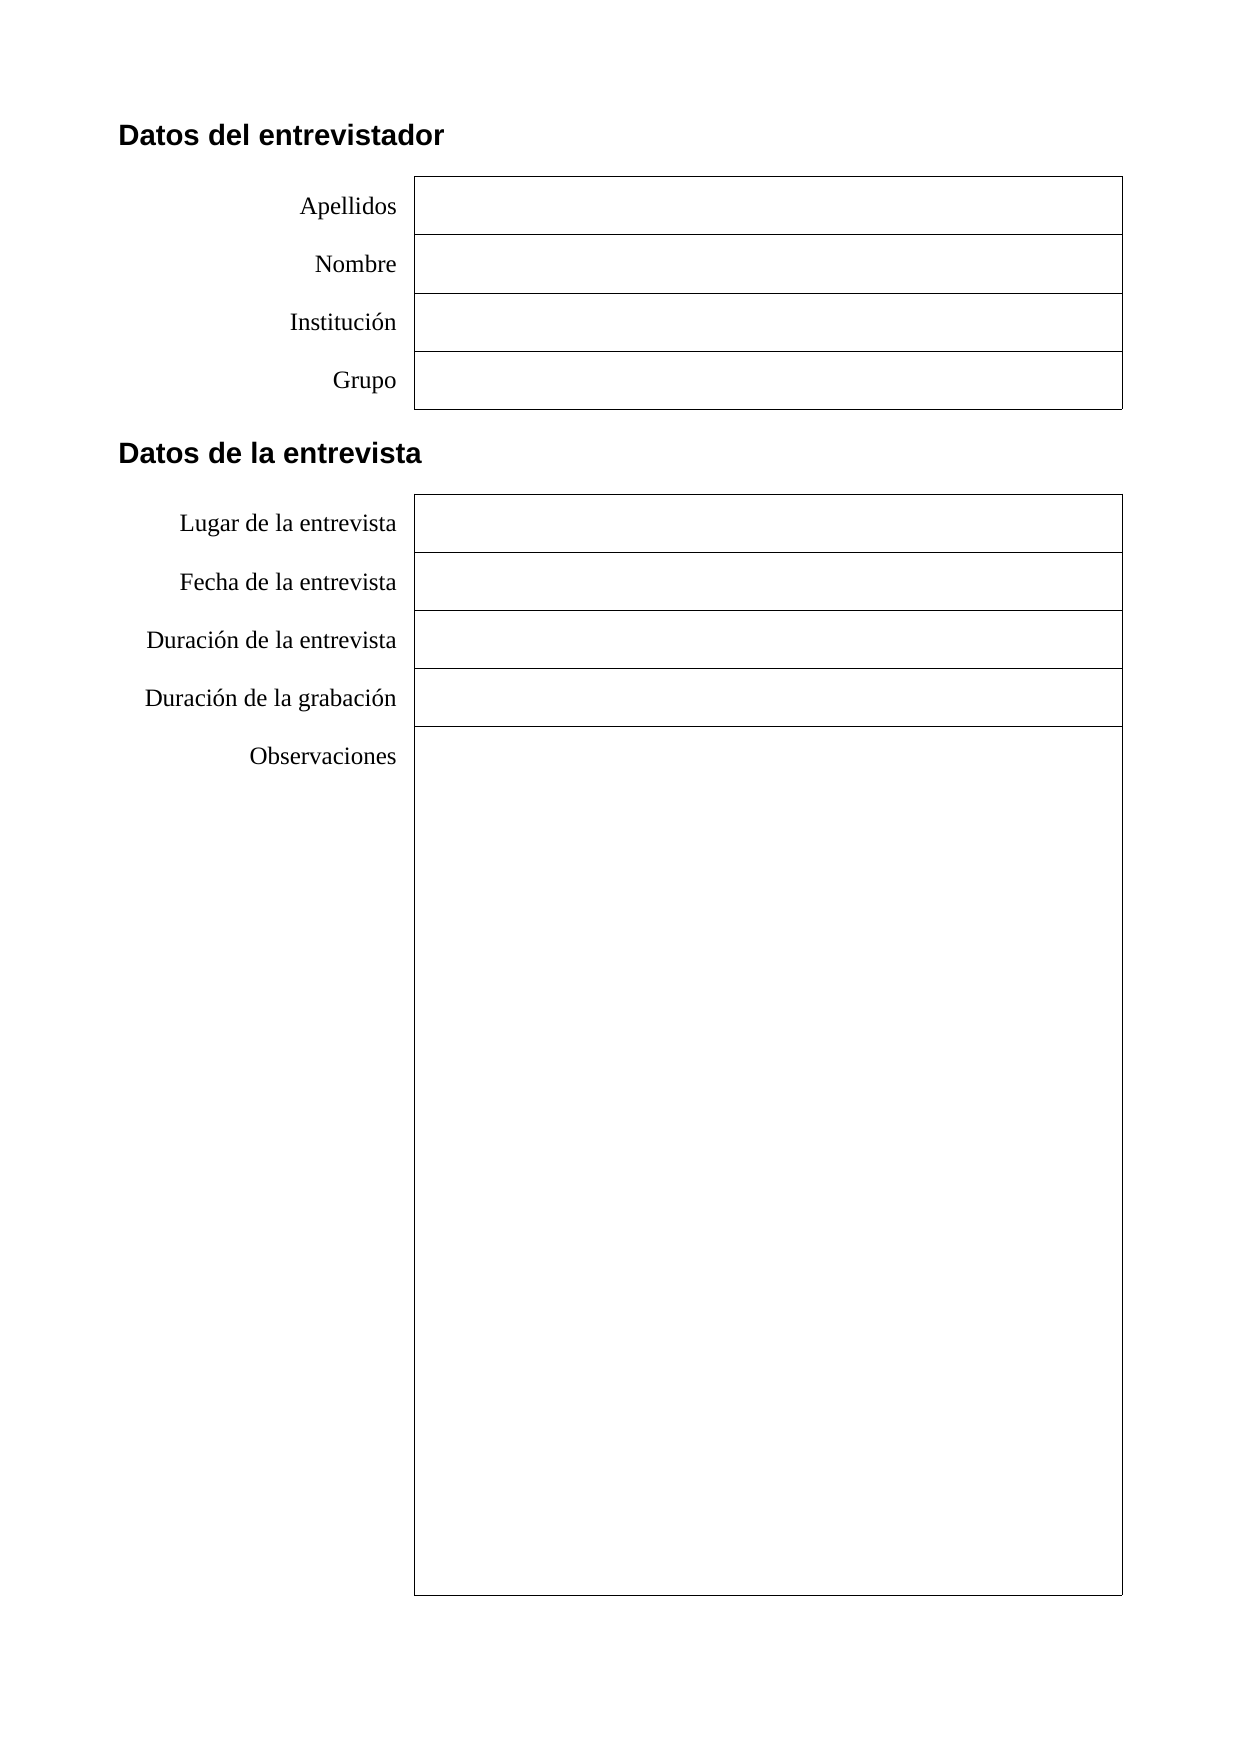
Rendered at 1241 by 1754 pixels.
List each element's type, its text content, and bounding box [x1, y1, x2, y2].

table_cell [415, 294, 1122, 351]
table_cell Institución [118, 293, 414, 351]
table_header Lugar de la entrevista [118, 494, 414, 552]
table_cell Nombre [118, 234, 414, 293]
table_cell [415, 235, 1122, 293]
table_cell [415, 611, 1122, 668]
table_cell Grupo [118, 351, 414, 409]
table_cell Fecha de la entrevista [118, 552, 414, 610]
table_header [415, 495, 1122, 552]
subtitle Datos del entrevistador [118, 118, 1122, 152]
table_header [415, 177, 1122, 234]
table_cell [415, 727, 1122, 1595]
subtitle Datos de la entrevista [118, 436, 1122, 469]
table_cell Duración de la grabación [118, 668, 414, 726]
table_cell [415, 352, 1122, 409]
table_cell Duración de la entrevista [118, 610, 414, 668]
table_cell [415, 669, 1122, 726]
table_cell Observaciones [118, 726, 414, 1595]
table_cell [415, 553, 1122, 610]
table_header Apellidos [118, 176, 414, 234]
